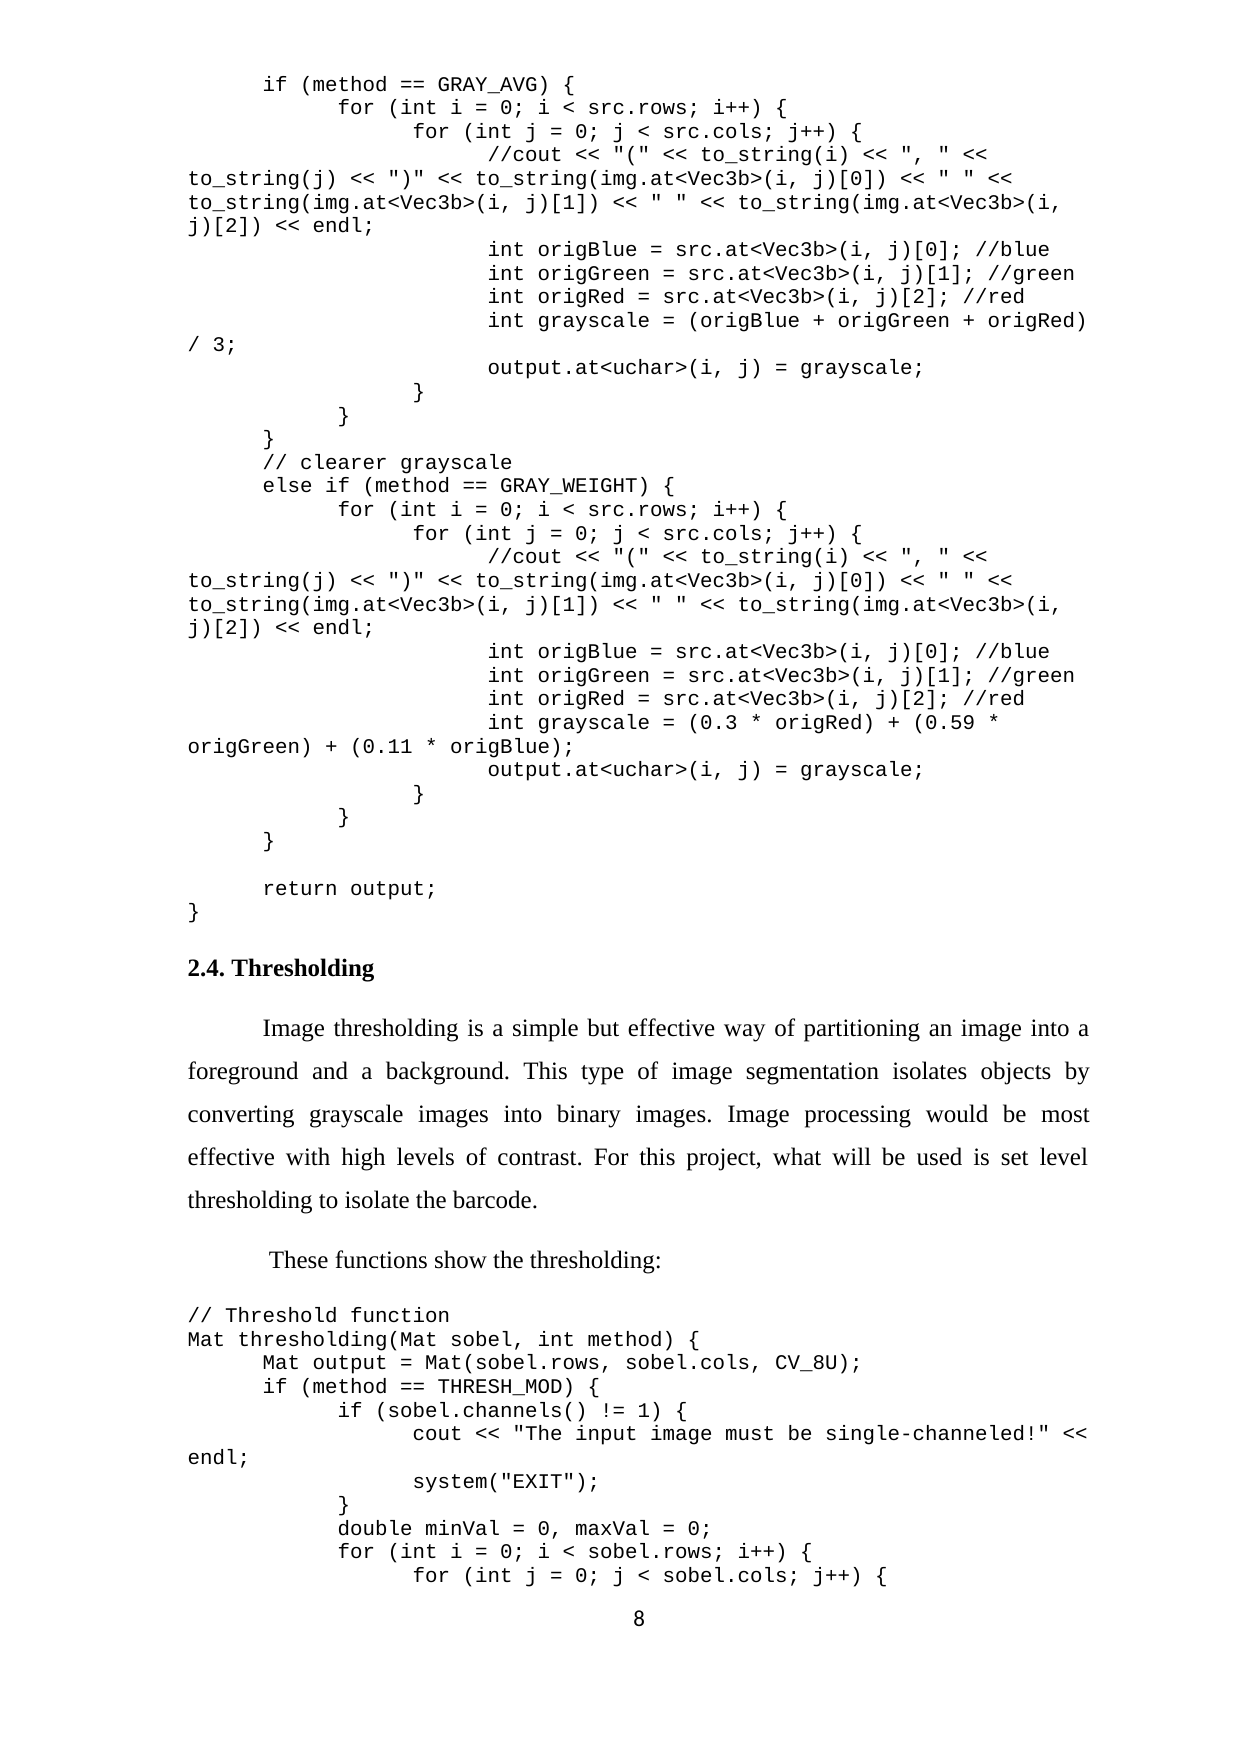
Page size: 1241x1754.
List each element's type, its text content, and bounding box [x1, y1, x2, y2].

text int origGreen = src.at<Vec3b>(i, j)[1]; //green [187, 263, 1090, 286]
text These functions show the thresholding: [187, 1245, 1090, 1274]
text if (method == THRESH_MOD) { [187, 1376, 1090, 1400]
text } [187, 807, 1090, 830]
text Mat thresholding(Mat sobel, int method) { [187, 1329, 1090, 1352]
text for (int j = 0; j < src.cols; j++) { [187, 523, 1090, 546]
text } [187, 381, 1090, 404]
text int grayscale = (0.3 * origRed) + (0.59 * origGreen) + (0.11 * origBlue); [187, 712, 1090, 759]
text for (int i = 0; i < src.rows; i++) { [187, 499, 1090, 523]
text } [187, 428, 1090, 452]
text for (int j = 0; j < src.cols; j++) { [187, 121, 1090, 144]
text for (int j = 0; j < sobel.cols; j++) { [187, 1565, 1090, 1589]
text output.at<uchar>(i, j) = grayscale; [187, 357, 1090, 381]
text 2.4. Thresholding [187, 953, 1090, 982]
text int origRed = src.at<Vec3b>(i, j)[2]; //red [187, 286, 1090, 310]
text output.at<uchar>(i, j) = grayscale; [187, 759, 1090, 783]
text int origBlue = src.at<Vec3b>(i, j)[0]; //blue [187, 641, 1090, 665]
text else if (method == GRAY_WEIGHT) { [187, 476, 1090, 499]
text system("EXIT"); [187, 1471, 1090, 1494]
text int origRed = src.at<Vec3b>(i, j)[2]; //red [187, 688, 1090, 712]
text // Threshold function [187, 1305, 1090, 1329]
text } [187, 783, 1090, 807]
text //cout << "(" << to_string(i) << ", " << to_string(j) << ")" << to_string(img.at<Vec3b>(i, j)[0]) << " " << to_string(img.at<Vec3b>(i, j)[1]) << " " << to_string(img.at<Vec3b>(i, j)[2]) << endl; [187, 546, 1090, 641]
text Image thresholding is a simple but effective way of partitioning an image into a foreground and a background. This type of image segmentation isolates objects by converting grayscale images into binary images. Image processing would be most effective with high levels of contrast. For this project, what will be used is set level thresholding to isolate the barcode. [187, 1013, 1090, 1214]
text //cout << "(" << to_string(i) << ", " << to_string(j) << ")" << to_string(img.at<Vec3b>(i, j)[0]) << " " << to_string(img.at<Vec3b>(i, j)[1]) << " " << to_string(img.at<Vec3b>(i, j)[2]) << endl; [187, 144, 1090, 239]
text int origBlue = src.at<Vec3b>(i, j)[0]; //blue [187, 239, 1090, 263]
text return output; [187, 877, 1090, 901]
text if (sobel.channels() != 1) { [187, 1400, 1090, 1423]
text } [187, 404, 1090, 428]
text for (int i = 0; i < src.rows; i++) { [187, 97, 1090, 121]
text // clearer grayscale [187, 452, 1090, 476]
text Mat output = Mat(sobel.rows, sobel.cols, CV_8U); [187, 1352, 1090, 1376]
text int origGreen = src.at<Vec3b>(i, j)[1]; //green [187, 665, 1090, 688]
text } [187, 1494, 1090, 1518]
text if (method == GRAY_AVG) { [187, 73, 1090, 97]
text for (int i = 0; i < sobel.rows; i++) { [187, 1542, 1090, 1565]
text cout << "The input image must be single-channeled!" << endl; [187, 1423, 1090, 1471]
text double minVal = 0, maxVal = 0; [187, 1518, 1090, 1542]
text int grayscale = (origBlue + origGreen + origRed) / 3; [187, 310, 1090, 357]
text } [187, 901, 1090, 925]
text } [187, 830, 1090, 854]
